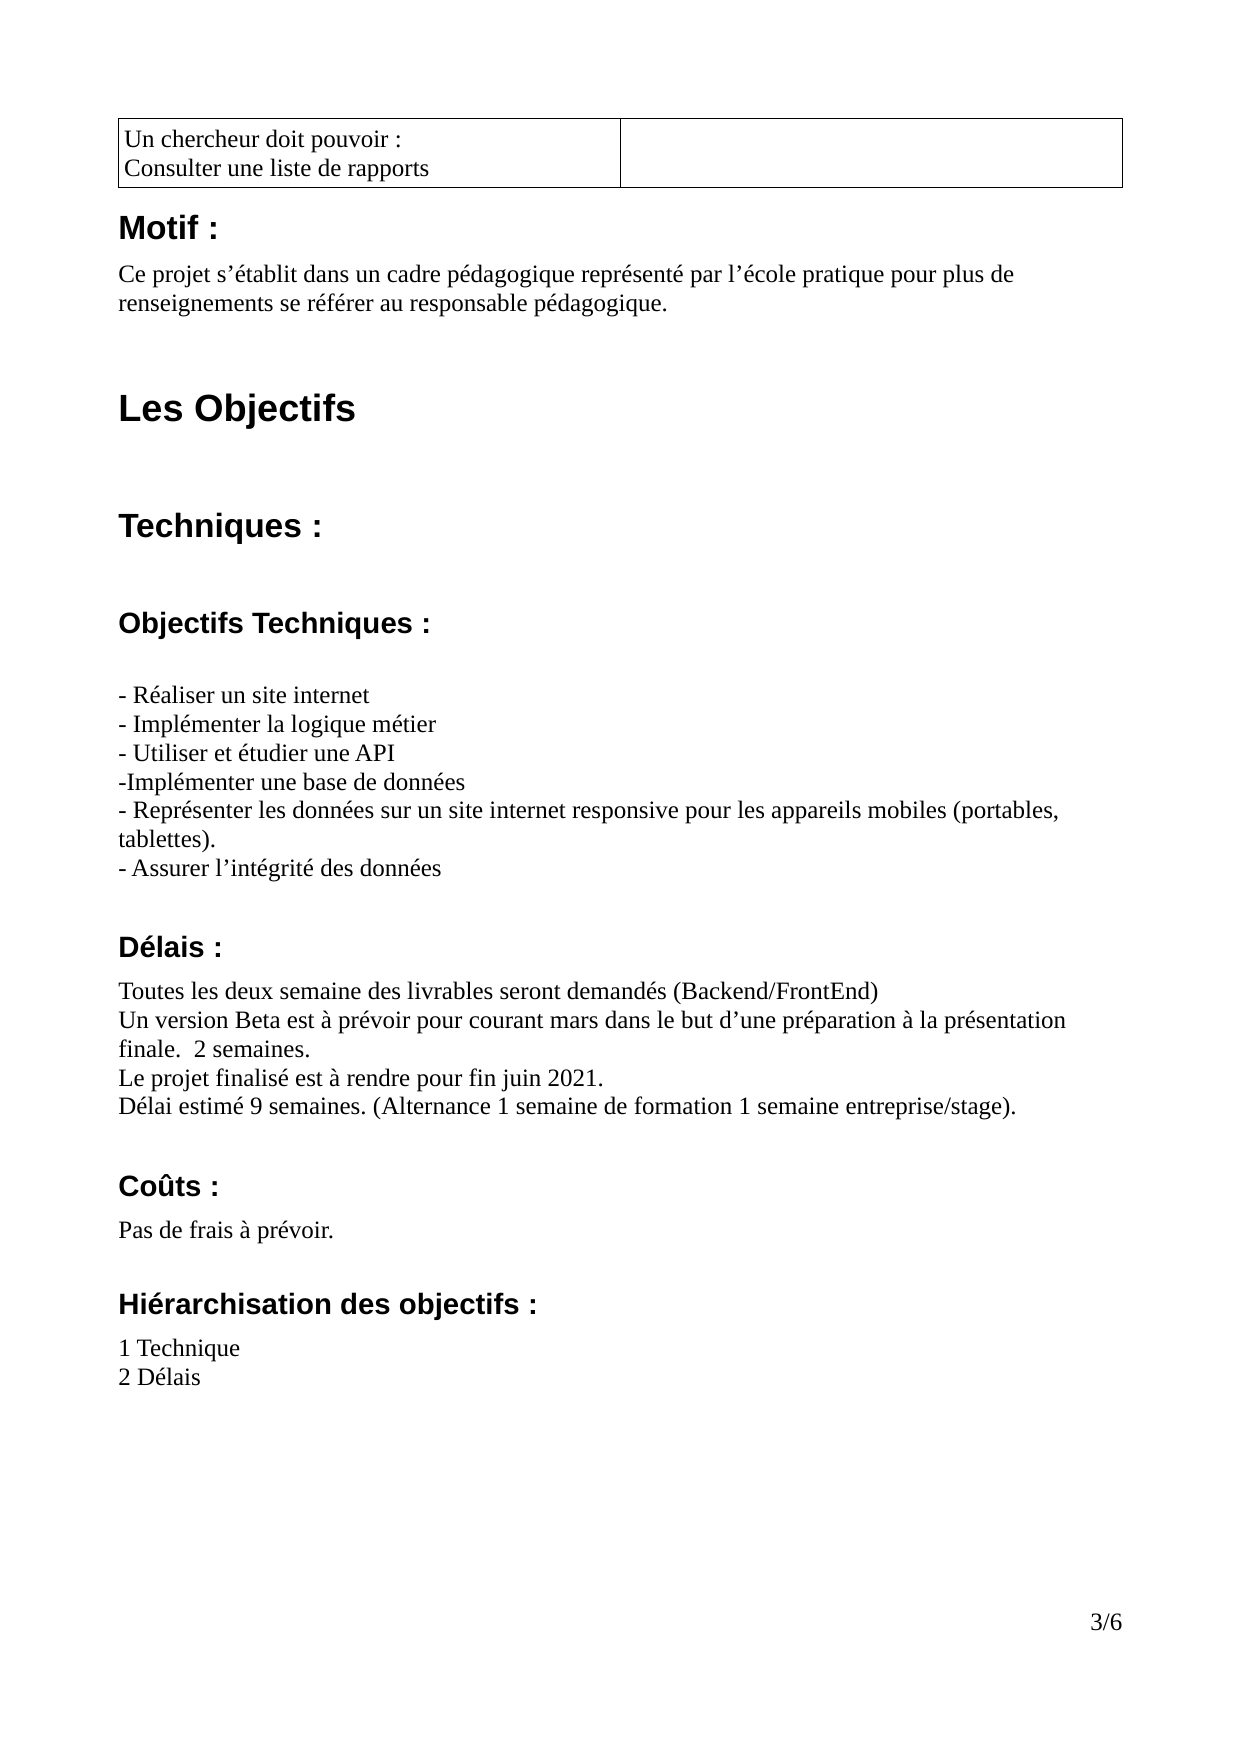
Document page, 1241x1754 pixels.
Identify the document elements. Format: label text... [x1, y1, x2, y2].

subtitle Objectifs Techniques : [118, 572, 1122, 639]
text - Assurer l’intégrité des données [118, 853, 1122, 882]
text - Utiliser et étudier une API -Implémenter une base de données [118, 738, 1122, 796]
subtitle Les Objectifs [118, 342, 1122, 473]
subtitle Délais : [118, 896, 1122, 964]
table_cell Un chercheur doit pouvoir : Consulter une liste de rapports [119, 119, 620, 187]
text - Implémenter la logique métier [118, 709, 1122, 738]
text Pas de frais à prévoir. [118, 1215, 1122, 1243]
text Toutes les deux semaine des livrables seront demandés (Backend/FrontEnd) Un version Beta est à prévoir pour courant mars dans le but d’une préparation à la présentation finale. 2 semaines. Le projet finalisé est à rendre pour fin juin 2021. Délai estimé 9 semaines. (Alternance 1 semaine de formation 1 semaine entreprise/stage). [118, 976, 1122, 1120]
text - Réaliser un site internet [118, 681, 1122, 709]
subtitle Coûts : [118, 1135, 1122, 1202]
text 2 Délais [118, 1362, 1122, 1391]
table_cell [621, 119, 1122, 187]
text 1 Technique [118, 1333, 1122, 1362]
subtitle Techniques : [118, 506, 1122, 545]
text Ce projet s’établit dans un cadre pédagogique représenté par l’école pratique pour plus de renseignements se référer au responsable pédagogique. [118, 259, 1122, 317]
text - Représenter les données sur un site internet responsive pour les appareils mobiles (portables, tablettes). [118, 796, 1122, 853]
subtitle Motif : [118, 208, 1122, 247]
subtitle Hiérarchisation des objectifs : [118, 1287, 1122, 1321]
